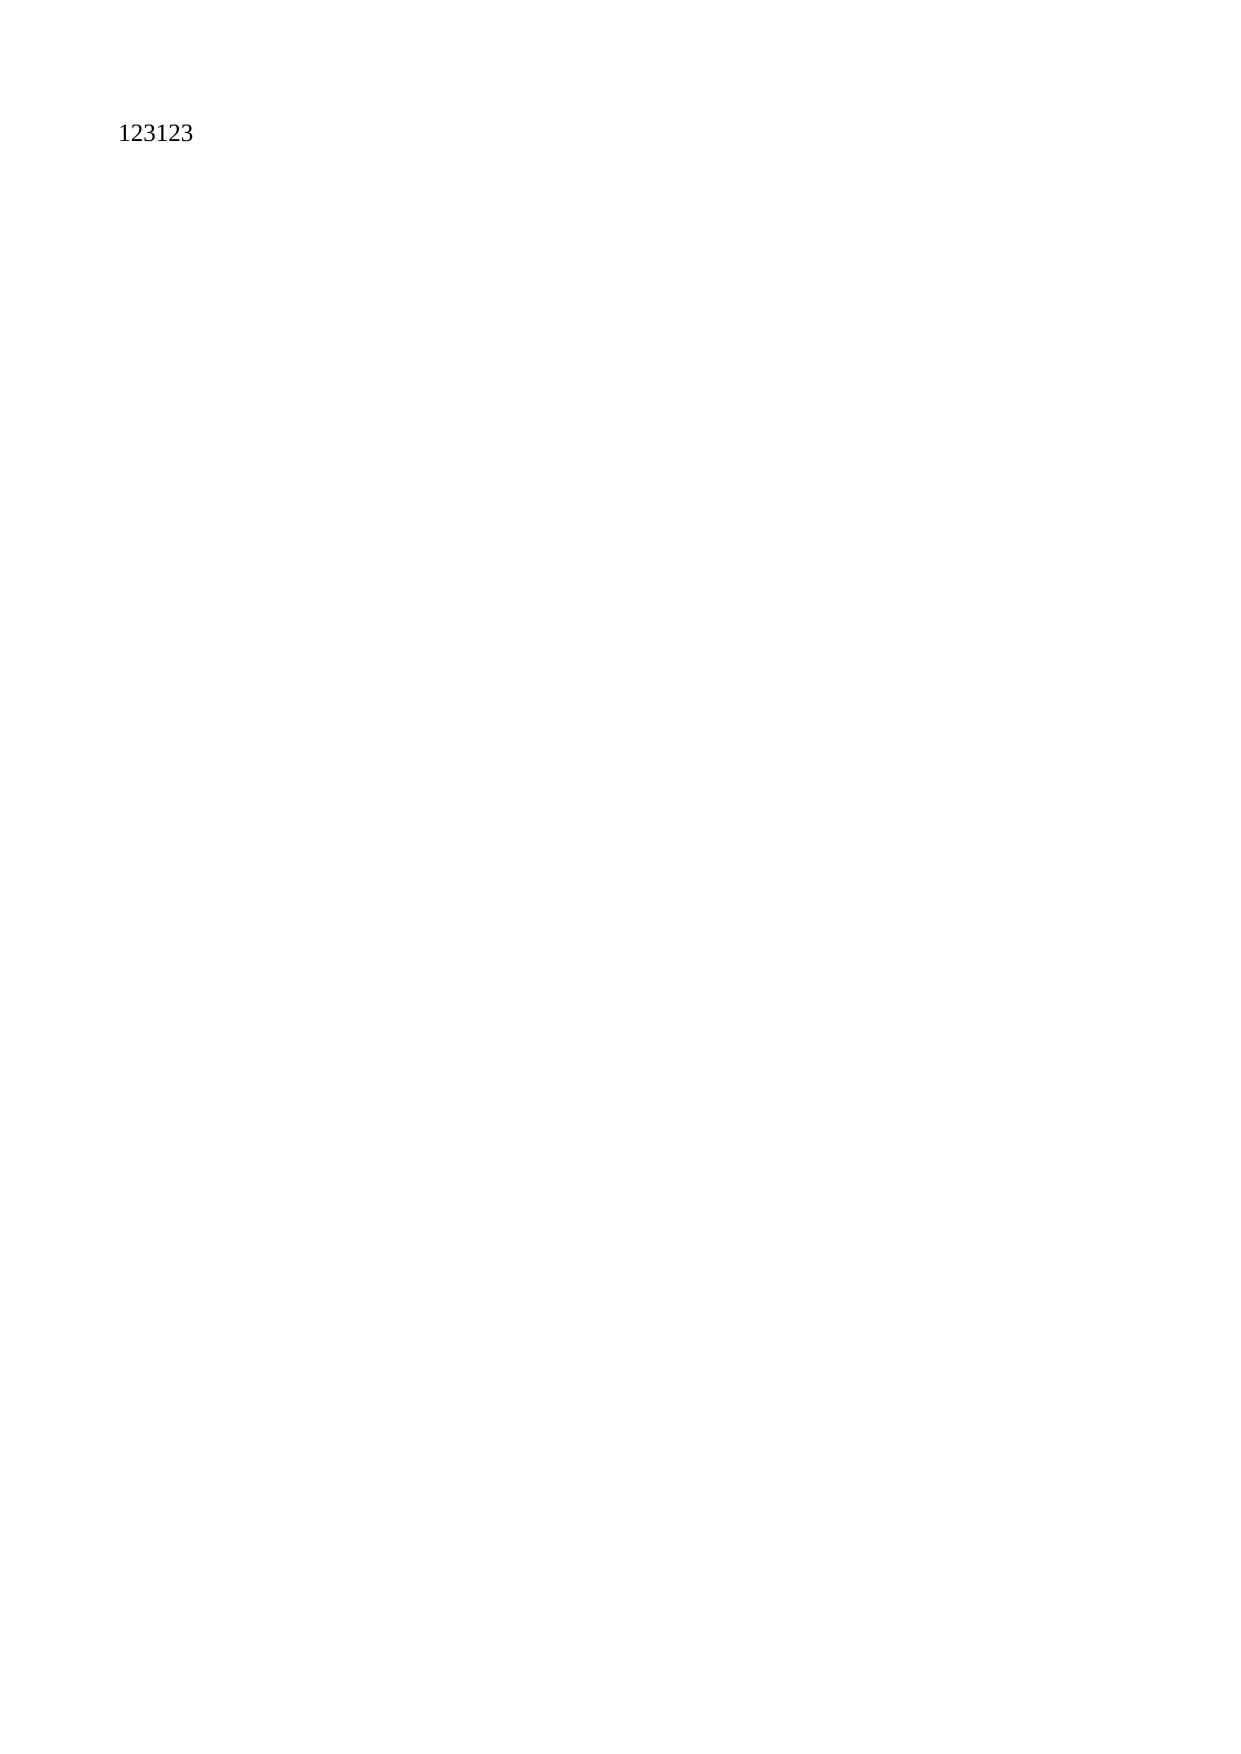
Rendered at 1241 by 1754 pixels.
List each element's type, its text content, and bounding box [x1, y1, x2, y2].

text 123123 [118, 118, 1122, 147]
